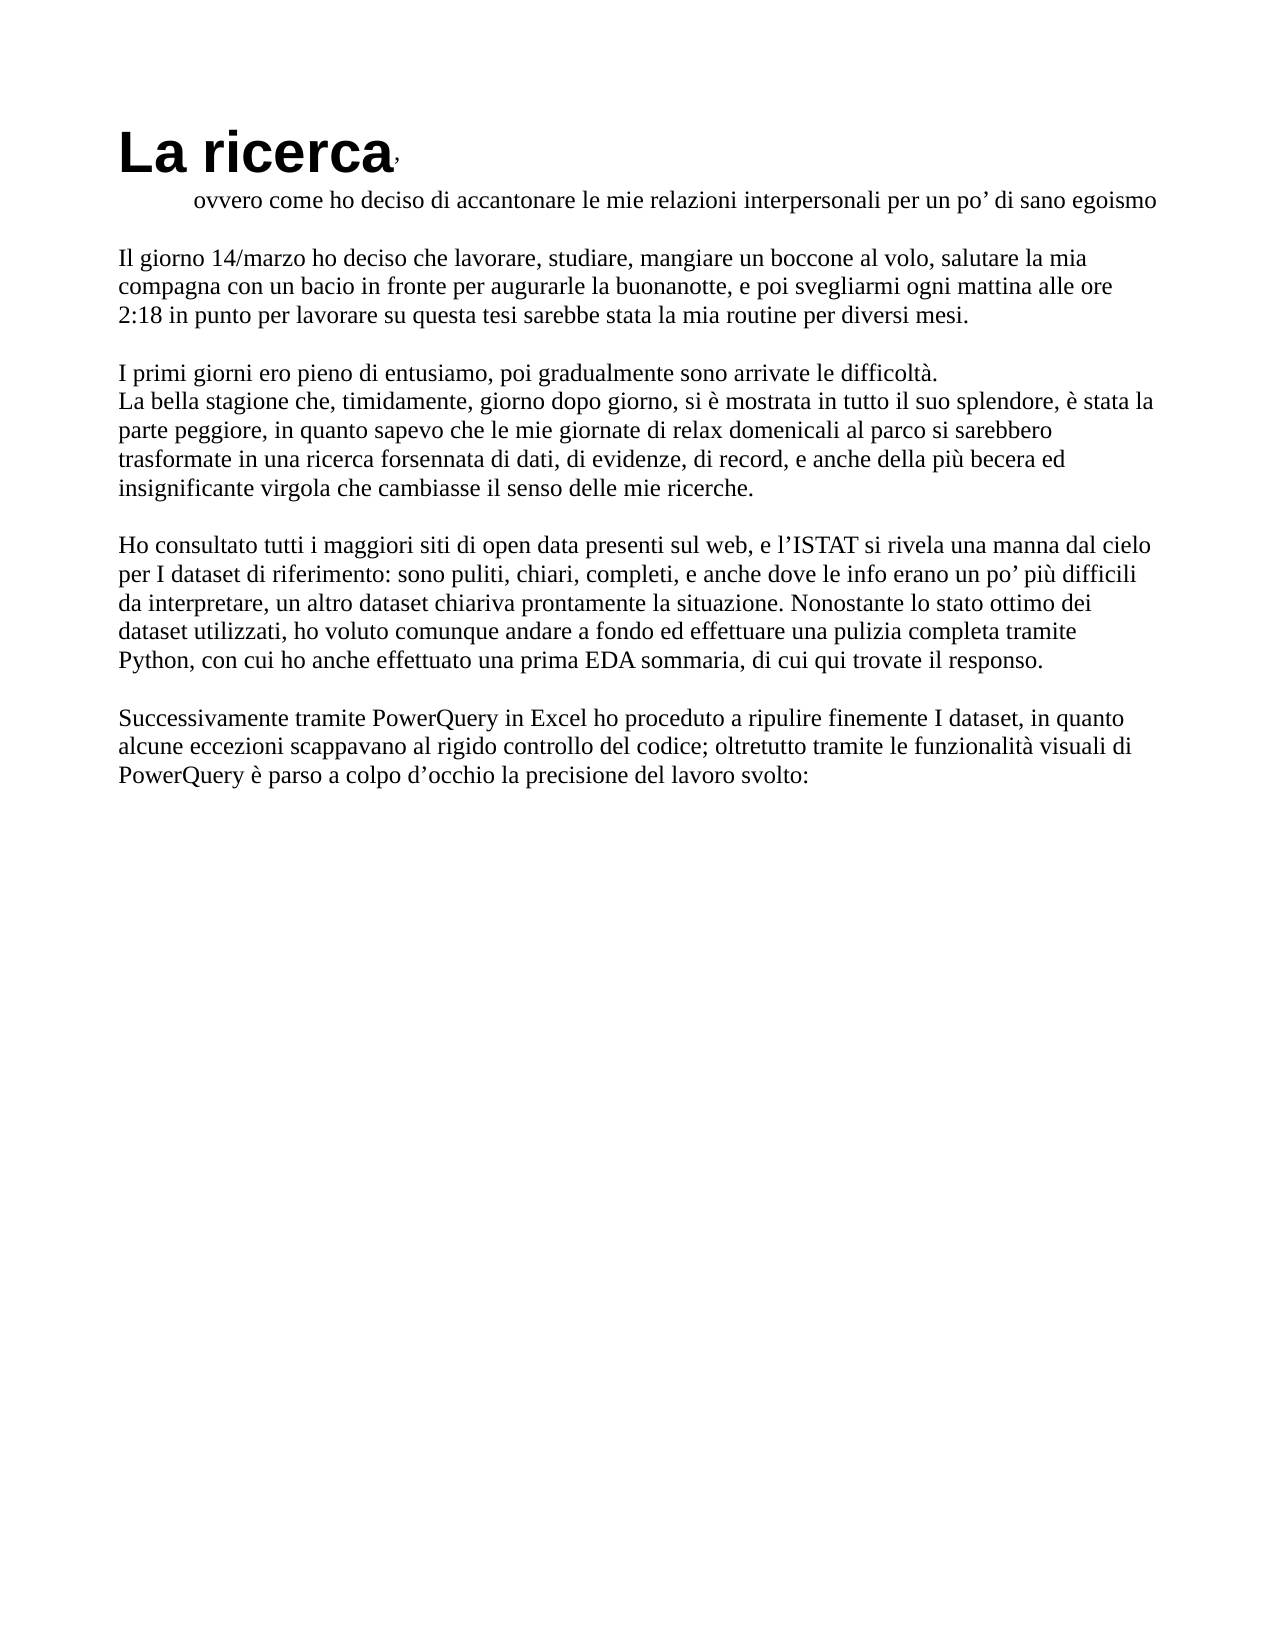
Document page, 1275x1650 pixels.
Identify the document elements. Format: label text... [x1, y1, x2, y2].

text La bella stagione che, timidamente, giorno dopo giorno, si è mostrata in tutto il suo splendore, è stata la parte peggiore, in quanto sapevo che le mie giornate di relax domenicali al parco si sarebbero trasformate in una ricerca forsennata di dati, di evidenze, di record, e anche della più becera ed insignificante virgola che cambiasse il senso delle mie ricerche. [118, 386, 1157, 501]
text ovvero come ho deciso di accantonare le mie relazioni interpersonali per un po’ di sano egoismo [118, 185, 1157, 214]
text I primi giorni ero pieno di entusiamo, poi gradualmente sono arrivate le difficoltà. [118, 358, 1157, 386]
text Il giorno 14/marzo ho deciso che lavorare, studiare, mangiare un boccone al volo, salutare la mia compagna con un bacio in fronte per augurarle la buonanotte, e poi svegliarmi ogni mattina alle ore 2:18 in punto per lavorare su questa tesi sarebbe stata la mia routine per diversi mesi. [118, 243, 1157, 329]
text Successivamente tramite PowerQuery in Excel ho proceduto a ripulire finemente I dataset, in quanto alcune eccezioni scappavano al rigido controllo del codice; oltretutto tramite le funzionalità visuali di PowerQuery è parso a colpo d’occhio la precisione del lavoro svolto: [118, 703, 1157, 789]
title La ricerca [118, 118, 394, 185]
text Ho consultato tutti i maggiori siti di open data presenti sul web, e l’ISTAT si rivela una manna dal cielo per I dataset di riferimento: sono puliti, chiari, completi, e anche dove le info erano un po’ più difficili da interpretare, un altro dataset chiariva prontamente la situazione. Nonostante lo stato ottimo dei dataset utilizzati, ho voluto comunque andare a fondo ed effettuare una pulizia completa tramite Python, con cui ho anche effettuato una prima EDA sommaria, di cui qui trovate il responso. [118, 501, 1157, 674]
text , [394, 118, 1157, 185]
